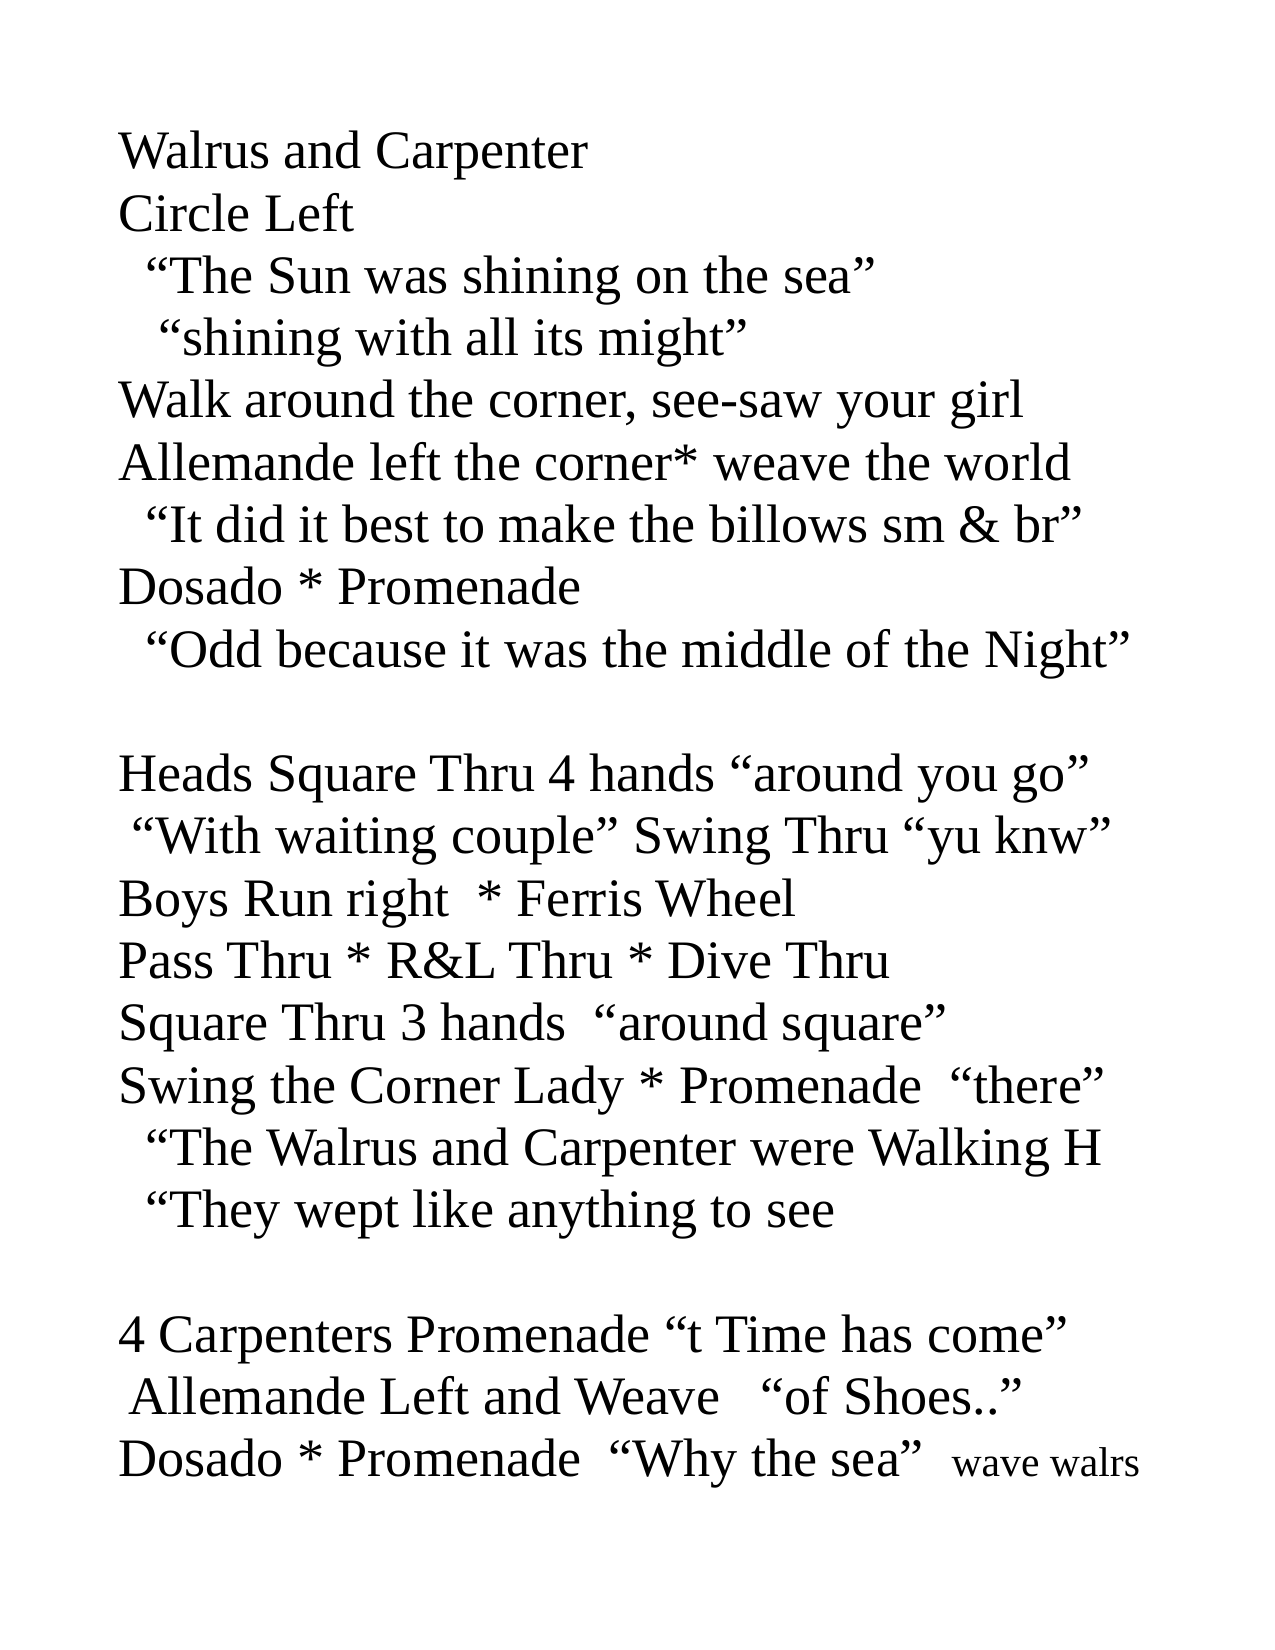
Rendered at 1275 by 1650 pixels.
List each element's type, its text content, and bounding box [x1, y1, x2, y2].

text “They wept like anything to see [118, 1177, 1157, 1239]
text Swing the Corner Lady * Promenade “there” [118, 1052, 1157, 1115]
text 4 Carpenters Promenade “t Time has come” [118, 1302, 1157, 1364]
text “The Sun was shining on the sea” [118, 243, 1157, 305]
text Dosado * Promenade “Why the sea” wave walrs [118, 1426, 1157, 1488]
text Boys Run right * Ferris Wheel [118, 866, 1157, 928]
text Walk around the corner, see-saw your girl [118, 367, 1157, 429]
text “The Walrus and Carpenter were Walking H [118, 1115, 1157, 1177]
text “Odd because it was the middle of the Night” [118, 616, 1157, 679]
text “shining with all its might” [118, 305, 1157, 367]
text Allemande Left and Weave “of Shoes..” [118, 1364, 1157, 1426]
text “With waiting couple” Swing Thru “yu knw” [118, 803, 1157, 866]
text “It did it best to make the billows sm & br” [118, 492, 1157, 554]
text Pass Thru * R&L Thru * Dive Thru [118, 928, 1157, 990]
text Allemande left the corner* weave the world [118, 429, 1157, 492]
text Dosado * Promenade [118, 554, 1157, 616]
text Circle Left [118, 180, 1157, 243]
text Walrus and Carpenter [118, 118, 1157, 180]
text Square Thru 3 hands “around square” [118, 990, 1157, 1052]
text Heads Square Thru 4 hands “around you go” [118, 741, 1157, 803]
